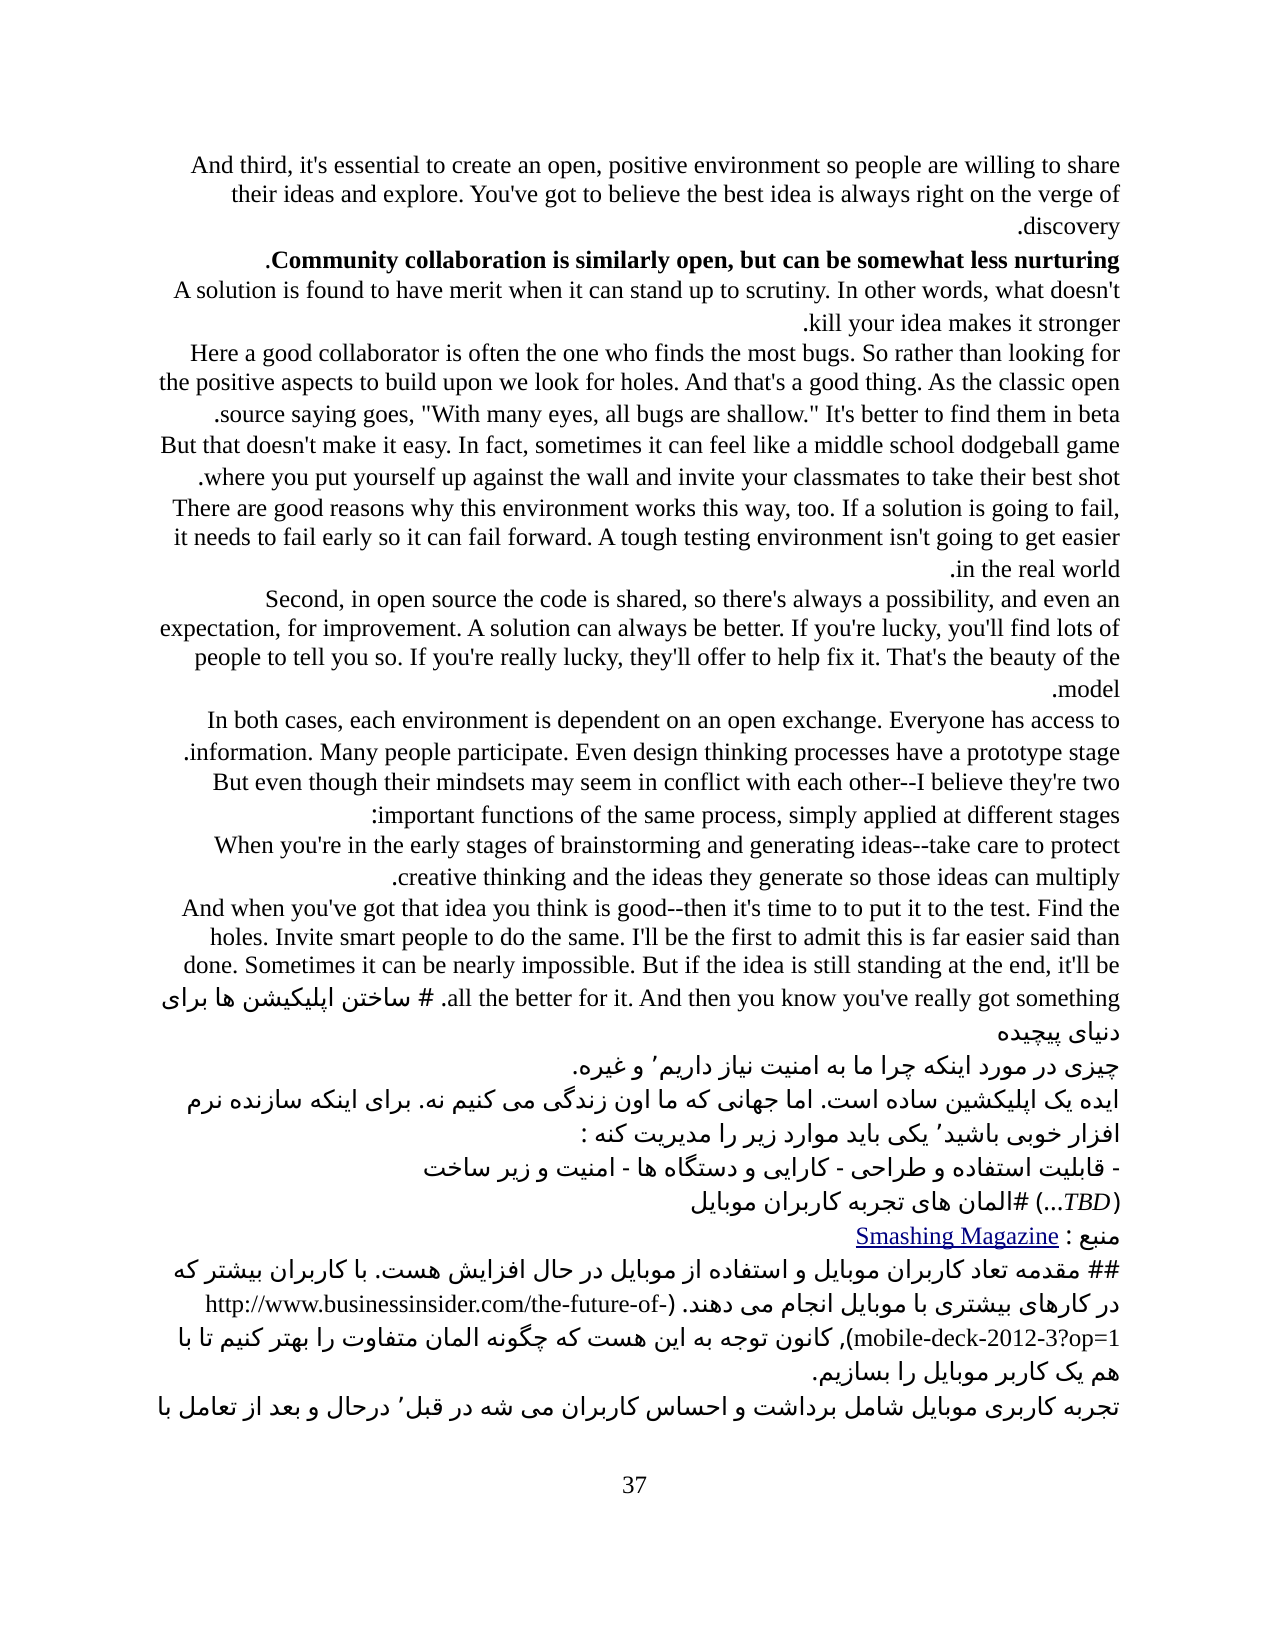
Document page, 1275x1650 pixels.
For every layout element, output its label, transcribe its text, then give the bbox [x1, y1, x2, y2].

table_cell But even though their mindsets may seem in conflict with each other--I believe they're two important functions of the same process, simply applied at different stages: [150, 768, 1125, 830]
table_cell There are good reasons why this environment works this way, too. If a solution is going to fail, it needs to fail early so it can fail forward. A tough testing environment isn't going to get easier in the real world. [150, 493, 1125, 584]
table_cell - قابلیت استفاده و طراحی - کارایی و دستگاه ها - امنیت و زیر ساخت [150, 1150, 1125, 1184]
table_cell ## مقدمه تعاد کاربران موبایل و استفاده از موبایل در حال افزایش هست. با کاربران بیشتر که در کارهای بیشتری با موبایل انجام می دهند. (http://www.businessinsider.com/the-future-of-mobile-deck-2012-3?op=1), کانون توجه به این هست که چگونه المان متفاوت را بهتر کنیم تا با هم یک کاربر موبایل را بسازیم. [150, 1252, 1125, 1388]
table_cell منبع : Smashing Magazine [150, 1218, 1125, 1252]
table_cell ایده یک اپلیکشین ساده است. اما جهانی که ما اون زندگی می کنیم نه. برای اینکه سازنده نرم افزار خوبی باشید٬‌ یکی باید موارد زیر را مدیریت کنه : [150, 1082, 1125, 1150]
table_cell Second, in open source the code is shared, so there's always a possibility, and even an expectation, for improvement. A solution can always be better. If you're lucky, you'll find lots of people to tell you so. If you're really lucky, they'll offer to help fix it. That's the beauty of the model. [150, 584, 1125, 705]
table_cell And when you've got that idea you think is good--then it's time to to put it to the test. Find the holes. Invite smart people to do the same. I'll be the first to admit this is far easier said than done. Sometimes it can be nearly impossible. But if the idea is still standing at the end, it'll be all the better for it. And then you know you've really got something. # ساختن اپلیکیشن ها برای دنیای پیچیده [150, 893, 1125, 1047]
table_cell And third, it's essential to create an open, positive environment so people are willing to share their ideas and explore. You've got to believe the best idea is always right on the verge of discovery. [150, 150, 1125, 242]
table_cell (TBD...) #المان های تجربه کاربران موبایل [150, 1184, 1125, 1218]
table_cell In both cases, each environment is dependent on an open exchange. Everyone has access to information. Many people participate. Even design thinking processes have a prototype stage. [150, 705, 1125, 767]
table_cell A solution is found to have merit when it can stand up to scrutiny. In other words, what doesn't kill your idea makes it stronger. [150, 276, 1125, 338]
table_cell چیزی در مورد اینکه چرا ما به امنیت نیاز داریم٬‌ و غیره. [150, 1048, 1125, 1082]
table_cell تجربه کاربری موبایل شامل برداشت و احساس کاربران می شه در قبل٬ درحال و بعد از تعامل با [150, 1388, 1125, 1422]
table_cell But that doesn't make it easy. In fact, sometimes it can feel like a middle school dodgeball game where you put yourself up against the wall and invite your classmates to take their best shot. [150, 430, 1125, 493]
table_cell When you're in the early stages of brainstorming and generating ideas--take care to protect creative thinking and the ideas they generate so those ideas can multiply. [150, 830, 1125, 893]
table_cell Here a good collaborator is often the one who finds the most bugs. So rather than looking for the positive aspects to build upon we look for holes. And that's a good thing. As the classic open source saying goes, "With many eyes, all bugs are shallow." It's better to find them in beta. [150, 339, 1125, 430]
table_cell Community collaboration is similarly open, but can be somewhat less nurturing. [150, 242, 1125, 276]
